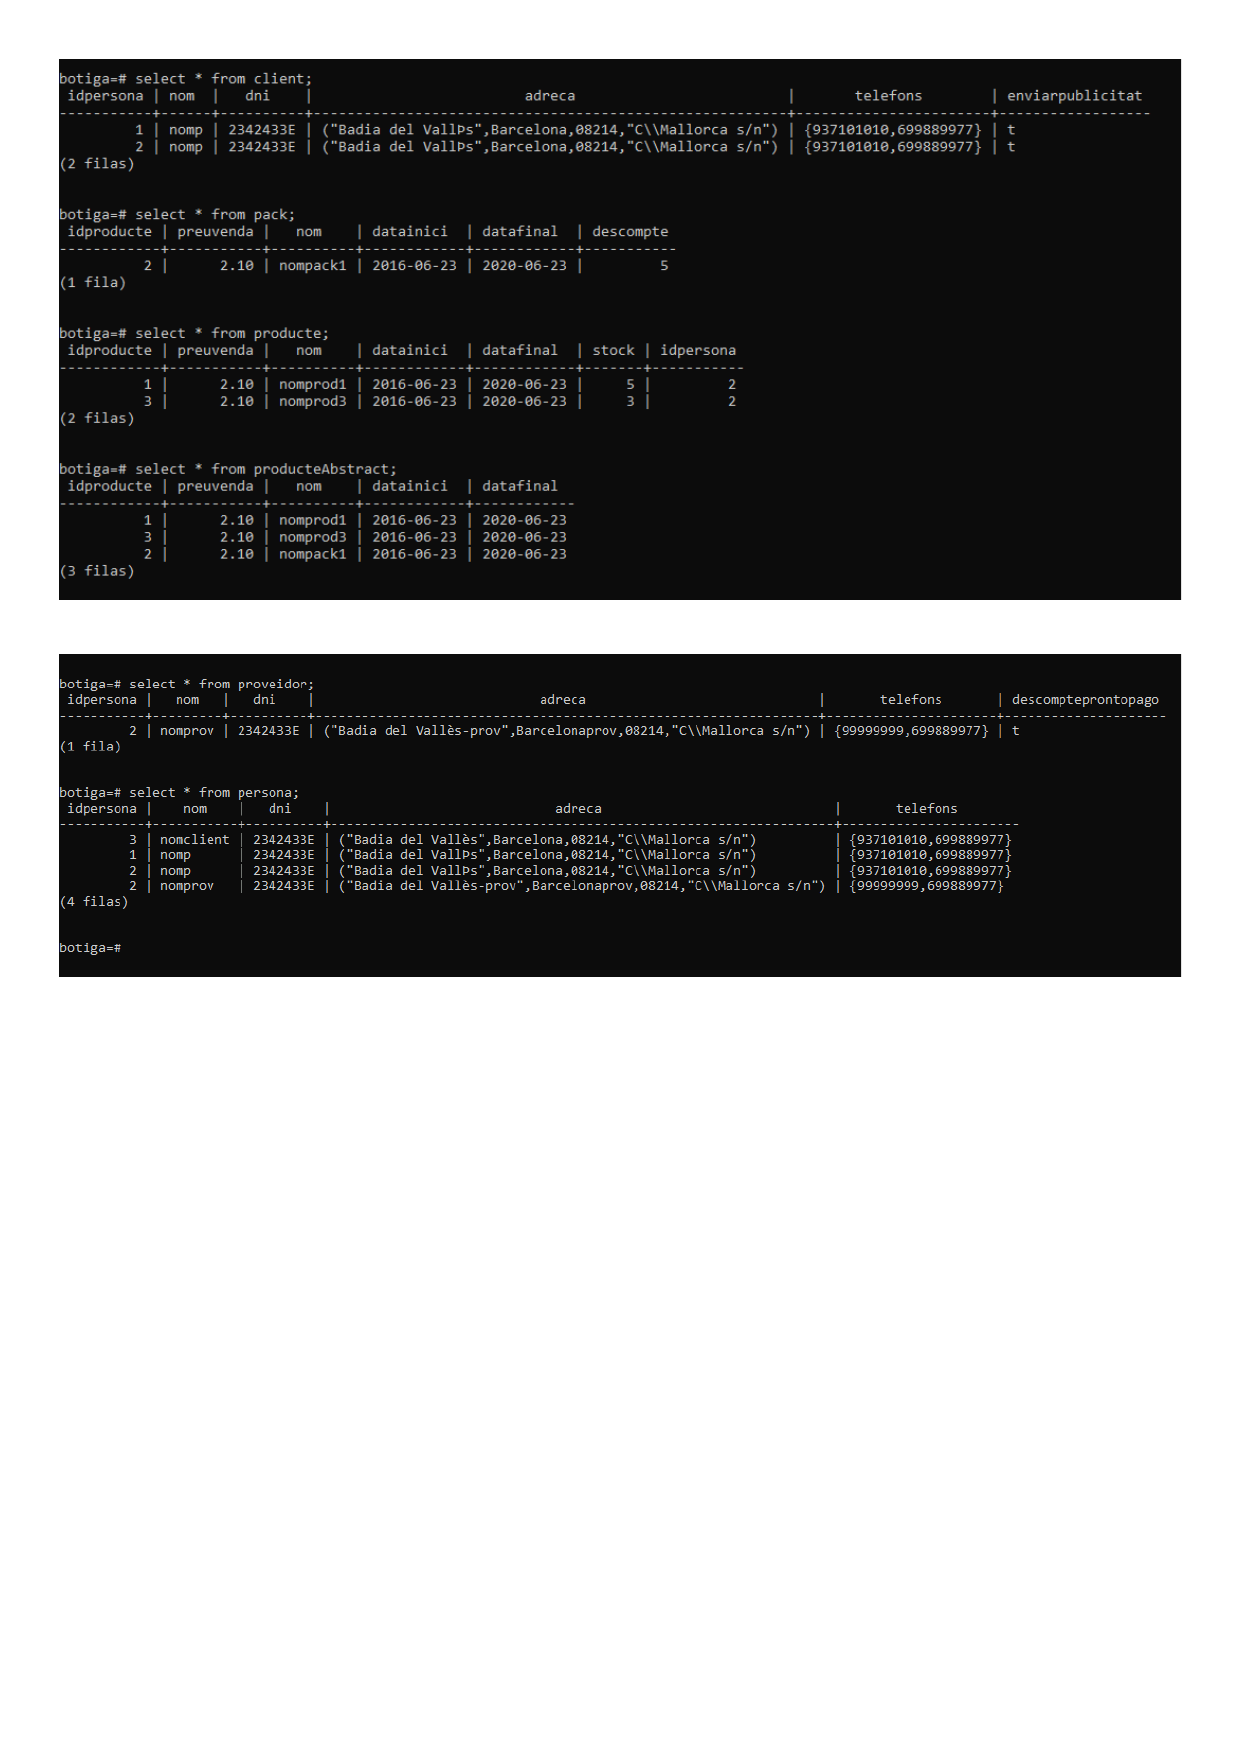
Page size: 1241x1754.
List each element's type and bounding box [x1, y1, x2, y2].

picture [59, 59, 1182, 600]
picture [59, 654, 1182, 977]
